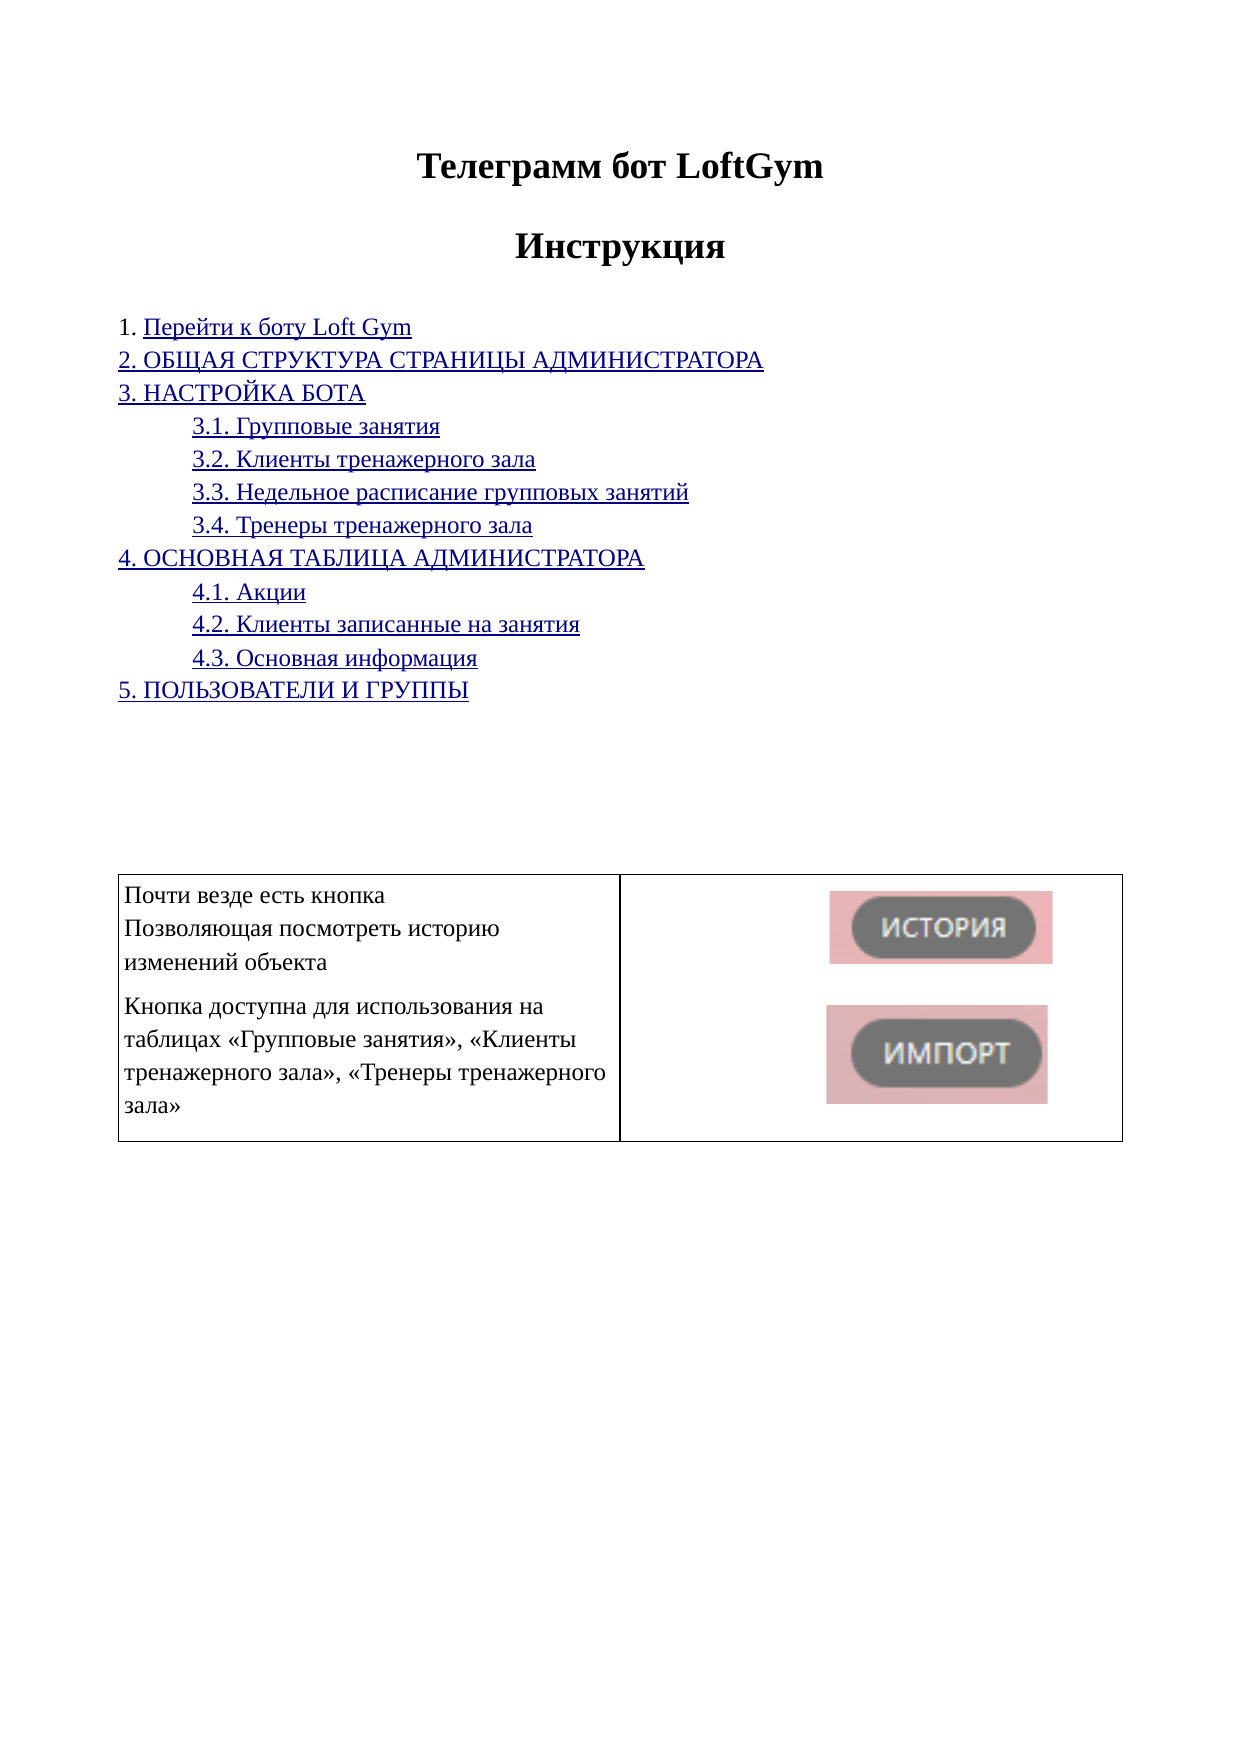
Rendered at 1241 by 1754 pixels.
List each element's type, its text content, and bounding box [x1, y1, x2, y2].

table_header [621, 875, 1122, 985]
subtitle Инструкция [118, 224, 1122, 267]
text 1. Перейти к боту Loft Gym [118, 312, 1122, 341]
subtitle Телеграмм бот LoftGym [118, 143, 1122, 186]
text 3.1. Групповые занятия [118, 411, 1122, 440]
table_header Почти везде есть кнопка Позволяющая посмотреть историю изменений объекта [119, 875, 619, 985]
text 2. ОБЩАЯ СТРУКТУРА СТРАНИЦЫ АДМИНИСТРАТОРА [118, 345, 1122, 374]
table_cell [621, 985, 1122, 1141]
picture [829, 891, 1053, 964]
table_cell Кнопка доступна для использования на таблицах «Групповые занятия», «Клиенты тренажерного зала», «Тренеры тренажерного зала» [119, 985, 619, 1141]
text 3.2. Клиенты тренажерного зала 3.3. Недельное расписание групповых занятий 3.4. Тренеры тренажерного зала 4. ОСНОВНАЯ ТАБЛИЦА АДМИНИСТРАТОРА 4.1. Акции 4.2. Клиенты записанные на занятия 4.3. Основная информация 5. ПОЛЬЗОВАТЕЛИ И ГРУППЫ [118, 444, 1122, 869]
picture [826, 1005, 1048, 1104]
text 3. НАСТРОЙКА БОТА [118, 378, 1122, 407]
